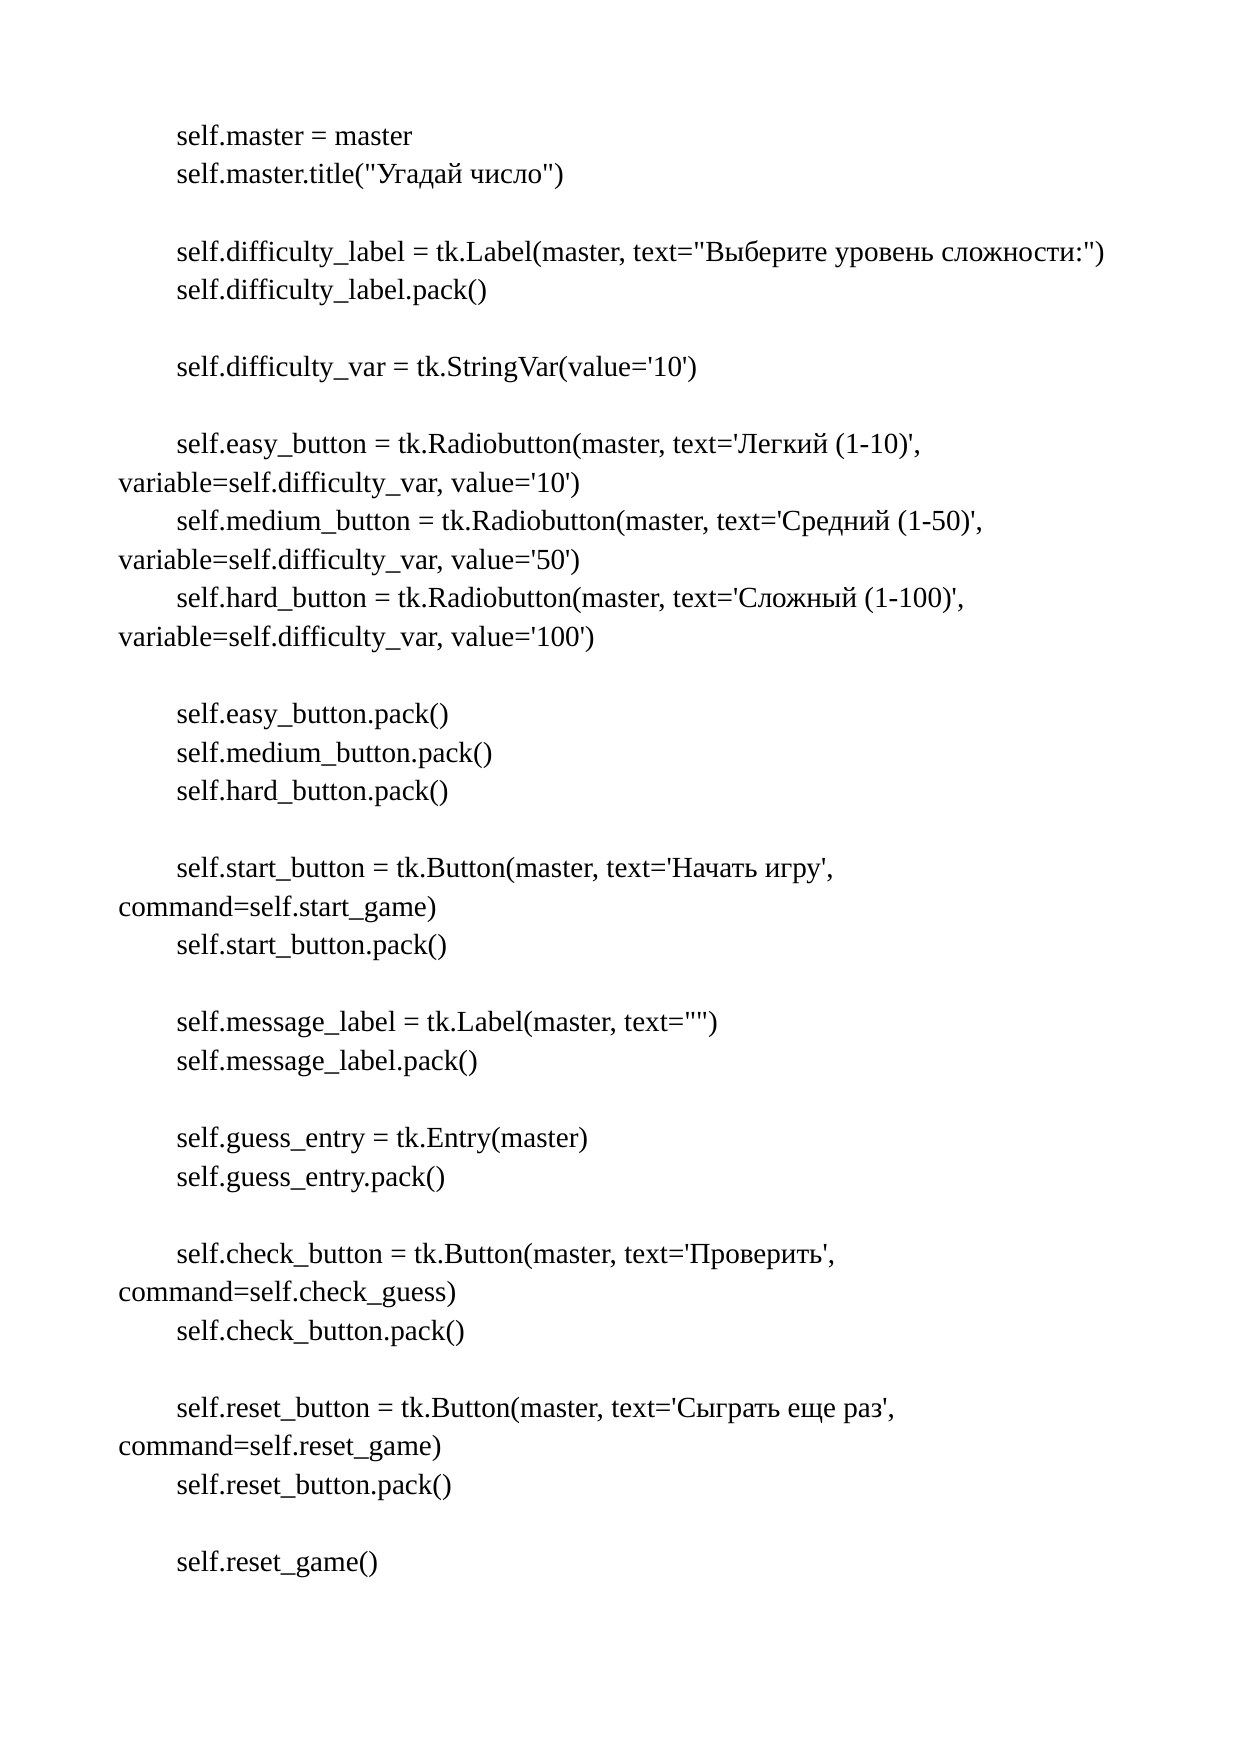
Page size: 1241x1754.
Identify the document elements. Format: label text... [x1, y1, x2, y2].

text self.difficulty_var = tk.StringVar(value='10') [118, 349, 1122, 383]
text self.check_button = tk.Button(master, text='Проверить', command=self.check_guess) [118, 1236, 1122, 1308]
text self.message_label = tk.Label(master, text="") [118, 1004, 1122, 1038]
text self.hard_button = tk.Radiobutton(master, text='Сложный (1-100)', variable=self.difficulty_var, value='100') [118, 581, 1122, 653]
text self.start_button = tk.Button(master, text='Начать игру', command=self.start_game) [118, 850, 1122, 922]
text self.difficulty_label.pack() [118, 272, 1122, 306]
text self.master.title("Угадай число") [118, 157, 1122, 190]
text self.master = master [118, 118, 1122, 152]
text self.reset_button = tk.Button(master, text='Сыграть еще раз', command=self.reset_game) [118, 1390, 1122, 1462]
text self.guess_entry.pack() [118, 1159, 1122, 1192]
text self.start_button.pack() [118, 927, 1122, 961]
text self.hard_button.pack() [118, 773, 1122, 807]
text self.medium_button = tk.Radiobutton(master, text='Средний (1-50)', variable=self.difficulty_var, value='50') [118, 503, 1122, 576]
text self.easy_button = tk.Radiobutton(master, text='Легкий (1-10)', variable=self.difficulty_var, value='10') [118, 426, 1122, 498]
text self.check_button.pack() [118, 1313, 1122, 1346]
text self.guess_entry = tk.Entry(master) [118, 1120, 1122, 1154]
text self.reset_button.pack() [118, 1467, 1122, 1501]
text self.difficulty_label = tk.Label(master, text="Выберите уровень сложности:") [118, 234, 1122, 267]
text self.message_label.pack() [118, 1043, 1122, 1077]
text self.medium_button.pack() [118, 735, 1122, 768]
text self.easy_button.pack() [118, 696, 1122, 730]
text self.reset_game() [118, 1544, 1122, 1578]
